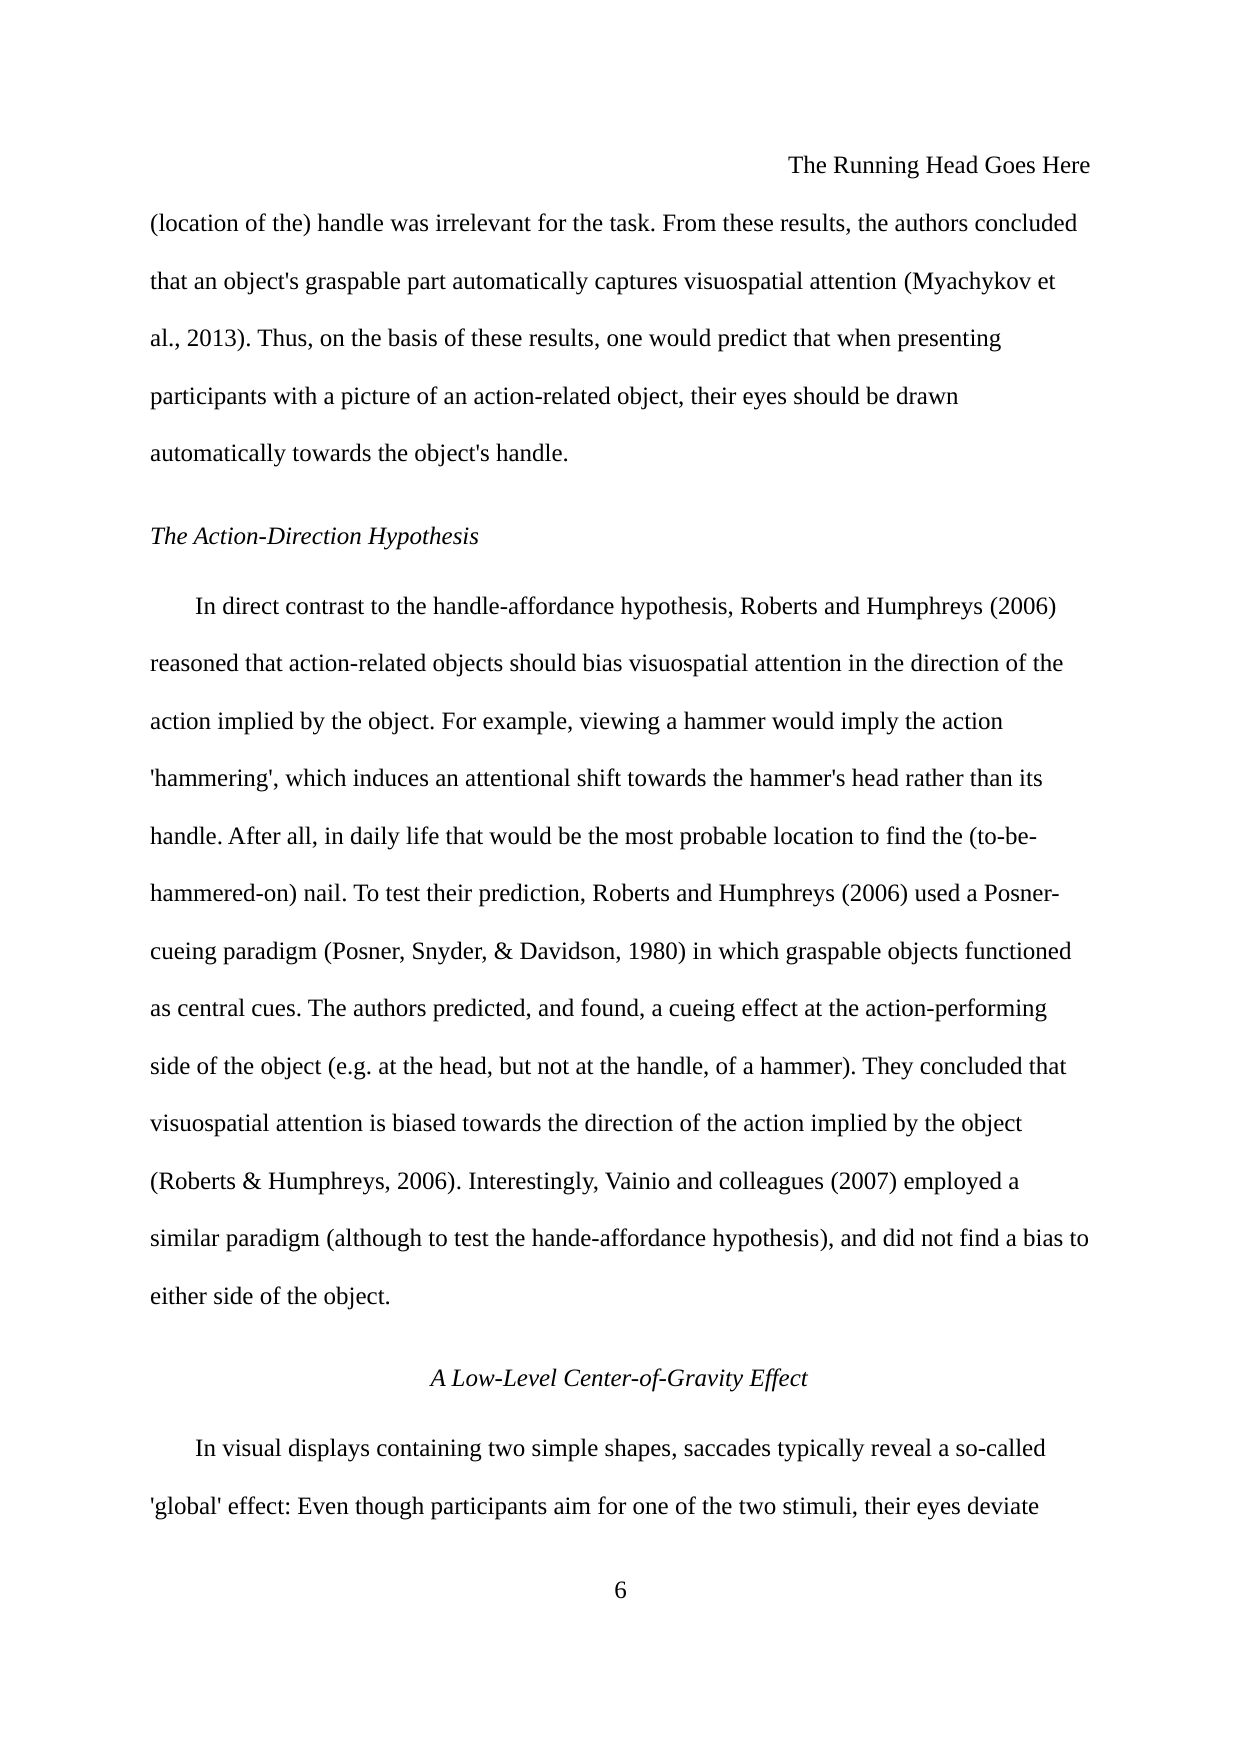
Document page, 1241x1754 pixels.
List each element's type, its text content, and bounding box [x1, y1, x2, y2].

subtitle The Action-Direction Hypothesis [150, 521, 1091, 549]
text (location of the) handle was irrelevant for the task. From these results, the authors concluded that an object's graspable part automatically captures visuospatial attention (Myachykov et al., 2013). Thus, on the basis of these results, one would predict that when presenting participants with a picture of an action-related object, their eyes should be drawn automatically towards the object's handle. [150, 208, 1091, 467]
subtitle A Low-Level Center-of-Gravity Effect [150, 1363, 1091, 1392]
text In visual displays containing two simple shapes, saccades typically reveal a so-called 'global' effect: Even though participants aim for one of the two stimuli, their eyes deviate [150, 1433, 1091, 1519]
text In direct contrast to the handle-affordance hypothesis, Roberts and Humphreys (2006) reasoned that action-related objects should bias visuospatial attention in the direction of the action implied by the object. For example, viewing a hammer would imply the action 'hammering', which induces an attentional shift towards the hammer's head rather than its handle. After all, in daily life that would be the most probable location to find the (to-be-hammered-on) nail. To test their prediction, Roberts and Humphreys (2006) used a Posner-cueing paradigm (Posner, Snyder, & Davidson, 1980) in which graspable objects functioned as central cues. The authors predicted, and found, a cueing effect at the action-performing side of the object (e.g. at the head, but not at the handle, of a hammer). They concluded that visuospatial attention is biased towards the direction of the action implied by the object (Roberts & Humphreys, 2006). Interestingly, Vainio and colleagues (2007) employed a similar paradigm (although to test the hande-affordance hypothesis), and did not find a bias to either side of the object. [150, 591, 1091, 1309]
